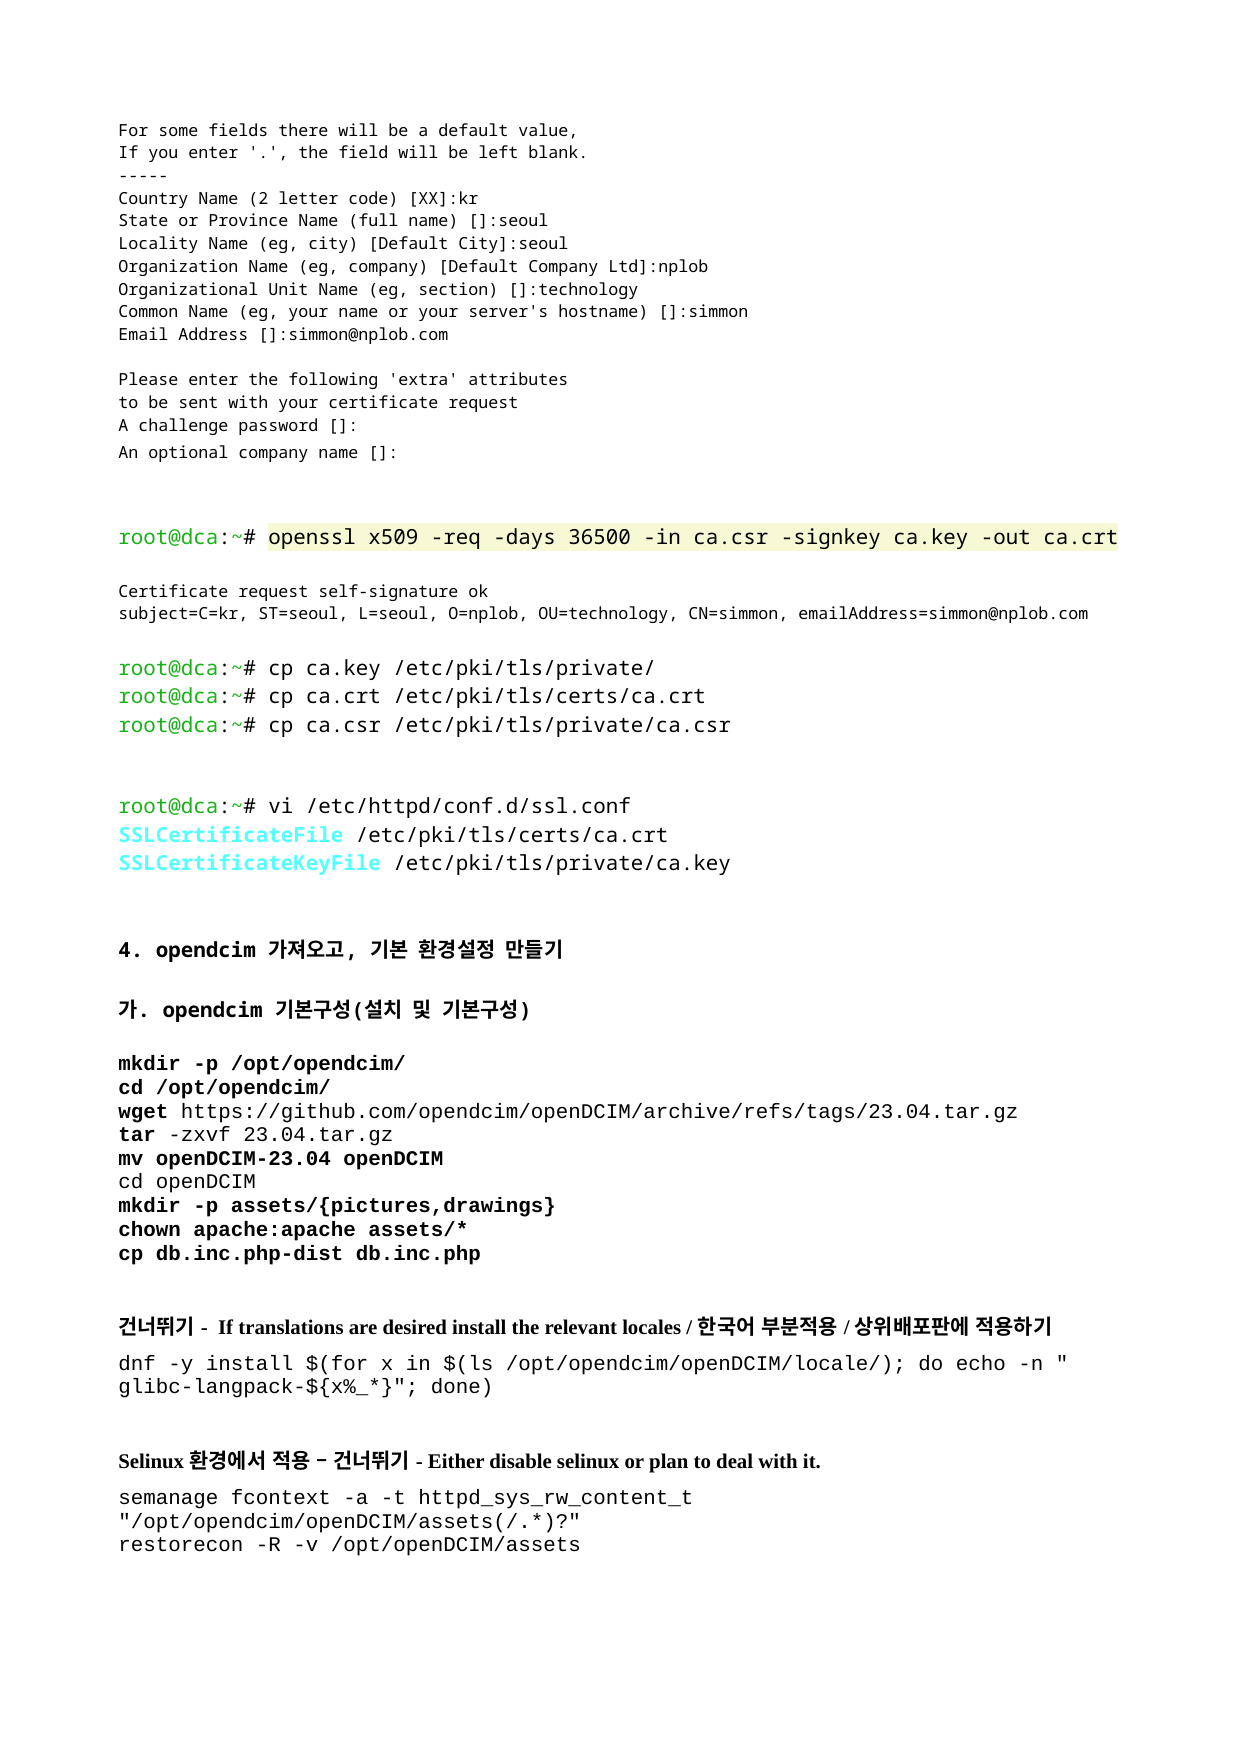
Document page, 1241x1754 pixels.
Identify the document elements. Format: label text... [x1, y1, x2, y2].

text cd /opt/opendcim/ [118, 1077, 1122, 1101]
text cd openDCIM [118, 1172, 1122, 1195]
text cp db.inc.php-dist db.inc.php [118, 1242, 1122, 1266]
text root@dca:~# vi /etc/httpd/conf.d/ssl.conf SSLCertificateFile /etc/pki/tls/certs/ca.crt SSLCertificateKeyFile /etc/pki/tls/private/ca.key 4. opendcim 가져오고, 기본 환경설정 만들기 [118, 792, 1122, 964]
text tar -zxvf 23.04.tar.gz [118, 1124, 1122, 1148]
text semanage fcontext -a -t httpd_sys_rw_content_t "/opt/opendcim/openDCIM/assets(/.*)?" [118, 1487, 1122, 1534]
subtitle 건너뛰기 - If translations are desired install the relevant locales / 한국어 부분적용 / 상위배포판에 적용하기 [118, 1310, 1122, 1340]
text mv openDCIM-23.04 openDCIM [118, 1148, 1122, 1172]
text mkdir -p assets/{pictures,drawings} [118, 1195, 1122, 1219]
text dnf -y install $(for x in $(ls /opt/opendcim/openDCIM/locale/); do echo -n " glibc-langpack-${x%_*}"; done) [118, 1353, 1122, 1400]
text wget https://github.com/opendcim/openDCIM/archive/refs/tags/23.04.tar.gz [118, 1101, 1122, 1124]
text For some fields there will be a default value, If you enter '.', the field will be left blank. ----- Country Name (2 letter code) [XX]:kr State or Province Name (full name) []:seoul Locality Name (eg, city) [Default City]:seoul Organization Name (eg, company) [Default Company Ltd]:nplob Organizational Unit Name (eg, section) []:technology Common Name (eg, your name or your server's hostname) []:simmon Email Address []:simmon@nplob.com Please enter the following 'extra' attributes to be sent with your certificate request A challenge password []: An optional company name []: [118, 118, 1122, 464]
text chown apache:apache assets/* [118, 1219, 1122, 1242]
text restorecon -R -v /opt/openDCIM/assets [118, 1534, 1122, 1558]
subtitle Selinux 환경에서 적용 – 건너뛰기 - Either disable selinux or plan to deal with it. [118, 1444, 1122, 1474]
text root@dca:~# openssl x509 -req -days 36500 -in ca.csr -signkey ca.key -out ca.crt Certificate request self-signature ok subject=C=kr, ST=seoul, L=seoul, O=nplob, OU=technology, CN=simmon, emailAddress=simmon@nplob.com root@dca:~# cp ca.key /etc/pki/tls/private/ root@dca:~# cp ca.crt /etc/pki/tls/certs/ca.crt root@dca:~# cp ca.csr /etc/pki/tls/private/ca.csr [118, 494, 1122, 762]
text 가. opendcim 기본구성(설치 및 기본구성) [118, 993, 1122, 1024]
text mkdir -p /opt/opendcim/ [118, 1053, 1122, 1077]
